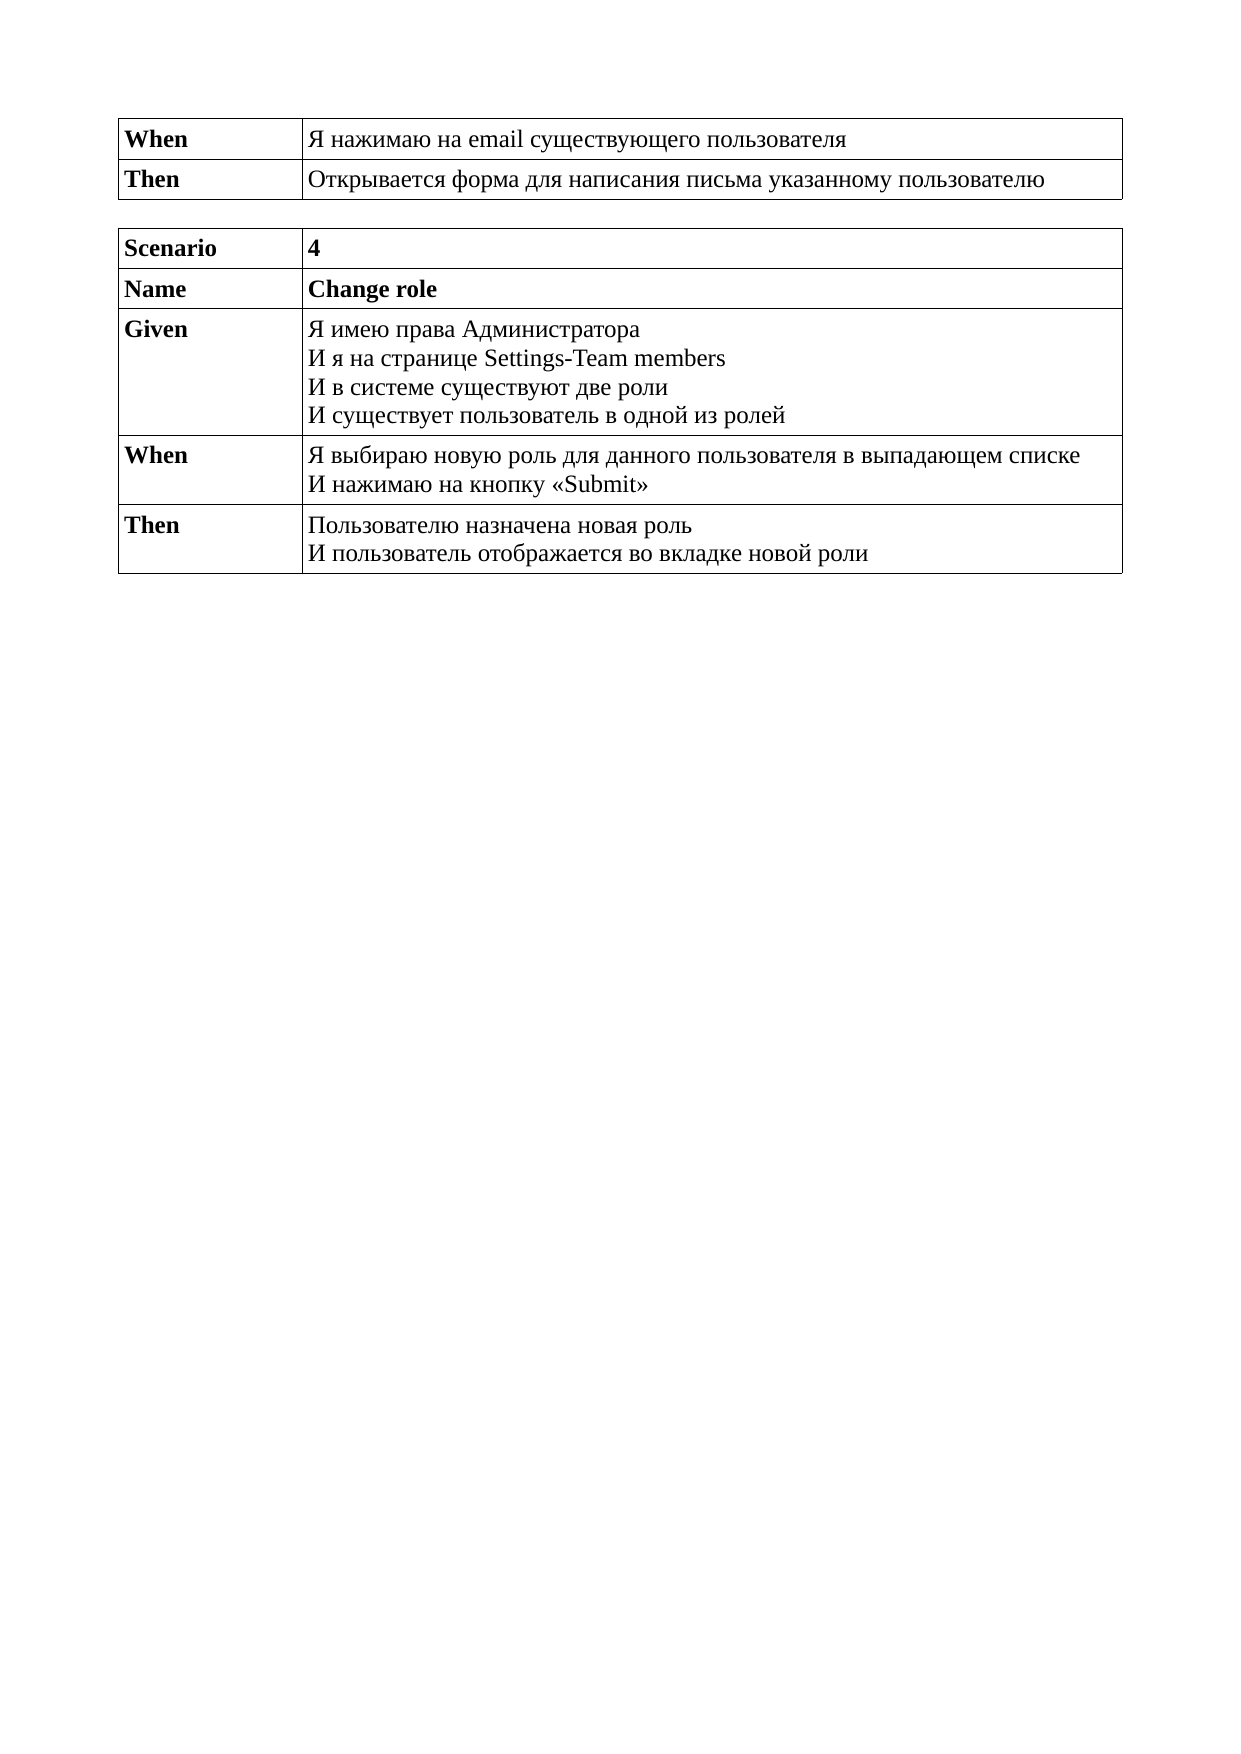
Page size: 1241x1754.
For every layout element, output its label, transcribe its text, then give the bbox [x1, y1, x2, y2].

table_cell Given [119, 309, 302, 435]
table_cell When [119, 119, 302, 158]
table_cell When [119, 436, 302, 504]
table_header 4 [303, 229, 1122, 268]
table_cell Открывается форма для написания письма указанному пользователю [303, 160, 1122, 199]
table_cell Я нажимаю на email существующего пользователя [303, 119, 1122, 158]
table_cell Я имею права Администратора И я на странице Settings-Team members И в системе существуют две роли И существует пользователь в одной из ролей [303, 309, 1122, 435]
table_cell Change role [303, 269, 1122, 308]
table_cell Пользователю назначена новая роль И пользователь отображается во вкладке новой роли [303, 505, 1122, 573]
table_cell Я выбираю новую роль для данного пользователя в выпадающем списке И нажимаю на кнопку «Submit» [303, 436, 1122, 504]
table_cell Then [119, 160, 302, 199]
table_cell Then [119, 505, 302, 573]
table_cell Name [119, 269, 302, 308]
table_header Scenario [119, 229, 302, 268]
